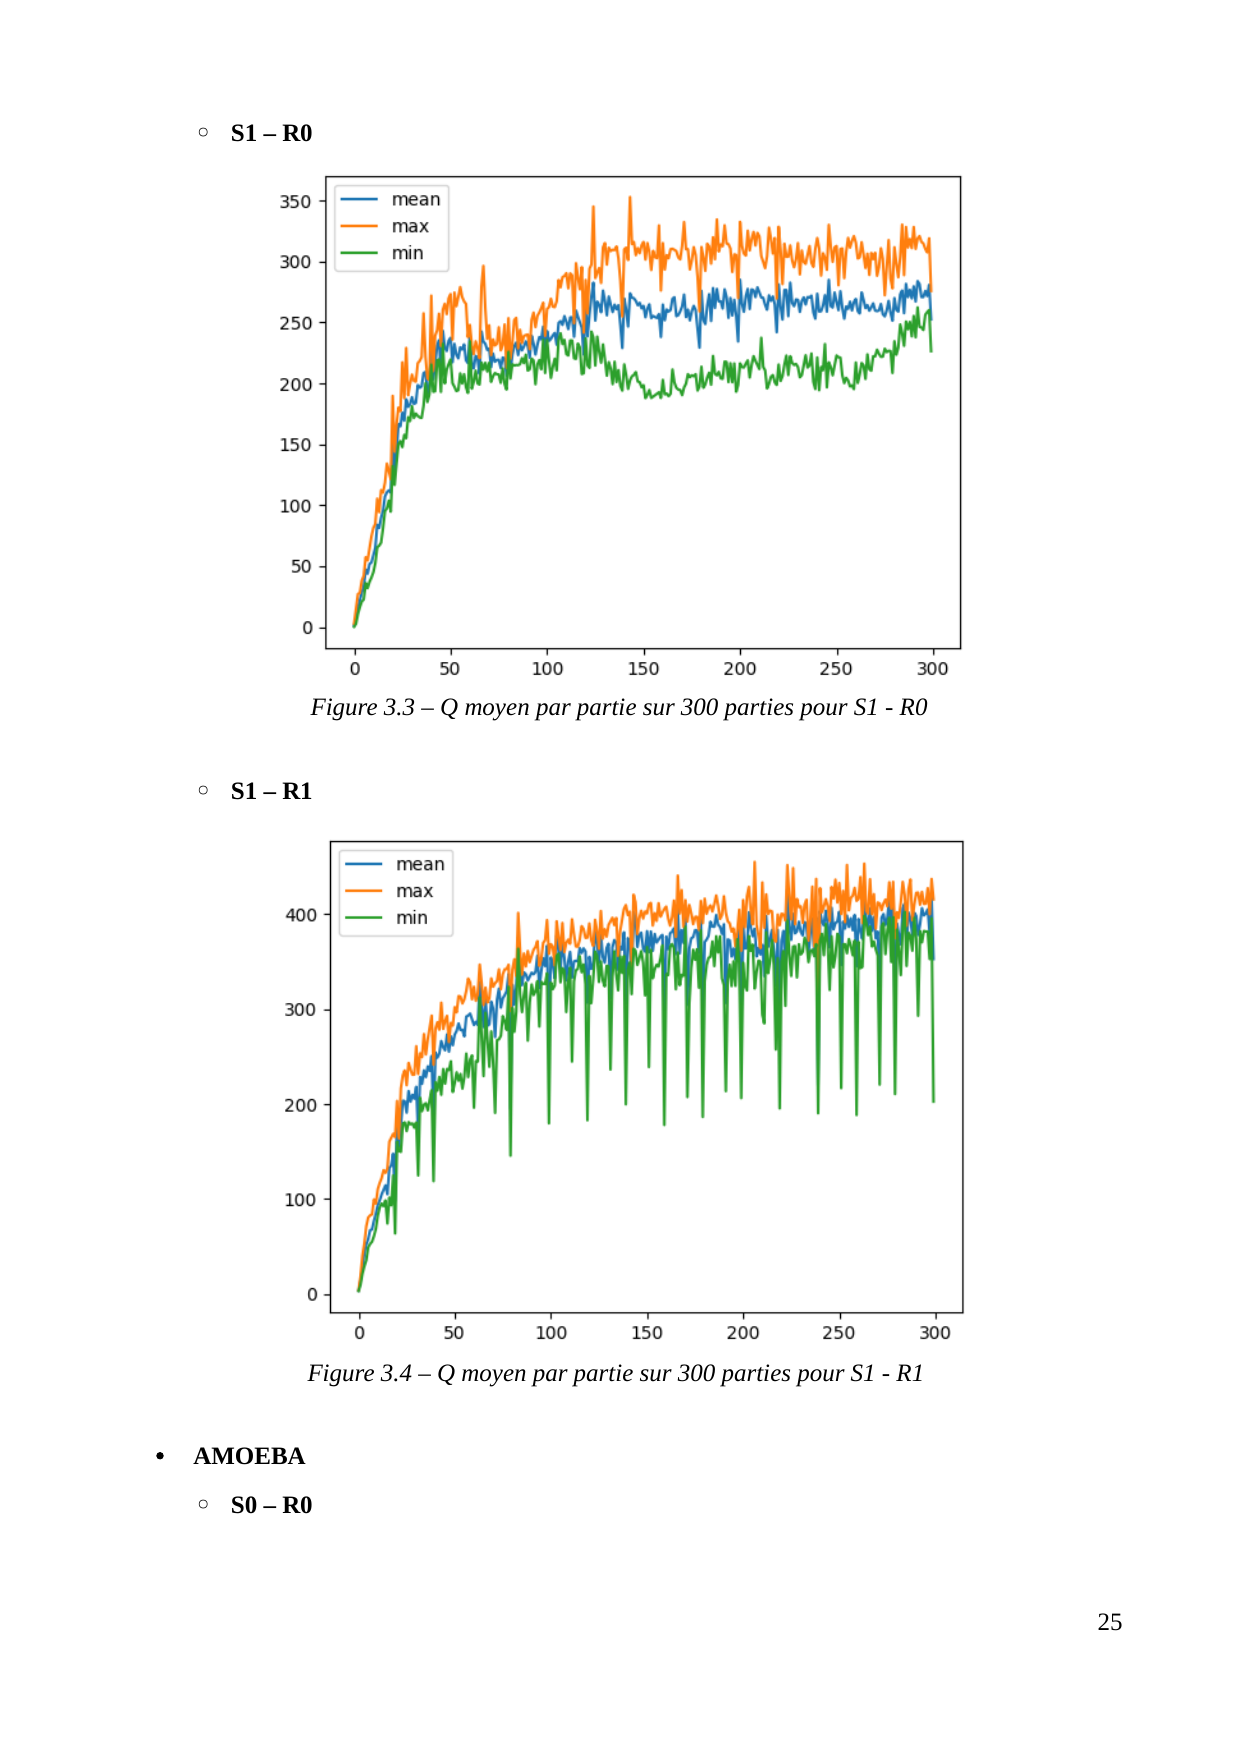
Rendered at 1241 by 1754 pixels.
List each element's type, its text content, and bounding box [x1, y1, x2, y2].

list S1 – R1 [193, 776, 1122, 805]
list AMOEBA [156, 1441, 1122, 1470]
picture [267, 161, 973, 693]
list S1 – R0 [193, 118, 1122, 147]
picture [264, 826, 977, 1358]
text Figure 3.3 – Q moyen par partie sur 300 parties pour S1 - R0 [267, 693, 973, 721]
list S0 – R0 [193, 1490, 1122, 1519]
text Figure 3.4 – Q moyen par partie sur 300 parties pour S1 - R1 [264, 1358, 976, 1386]
